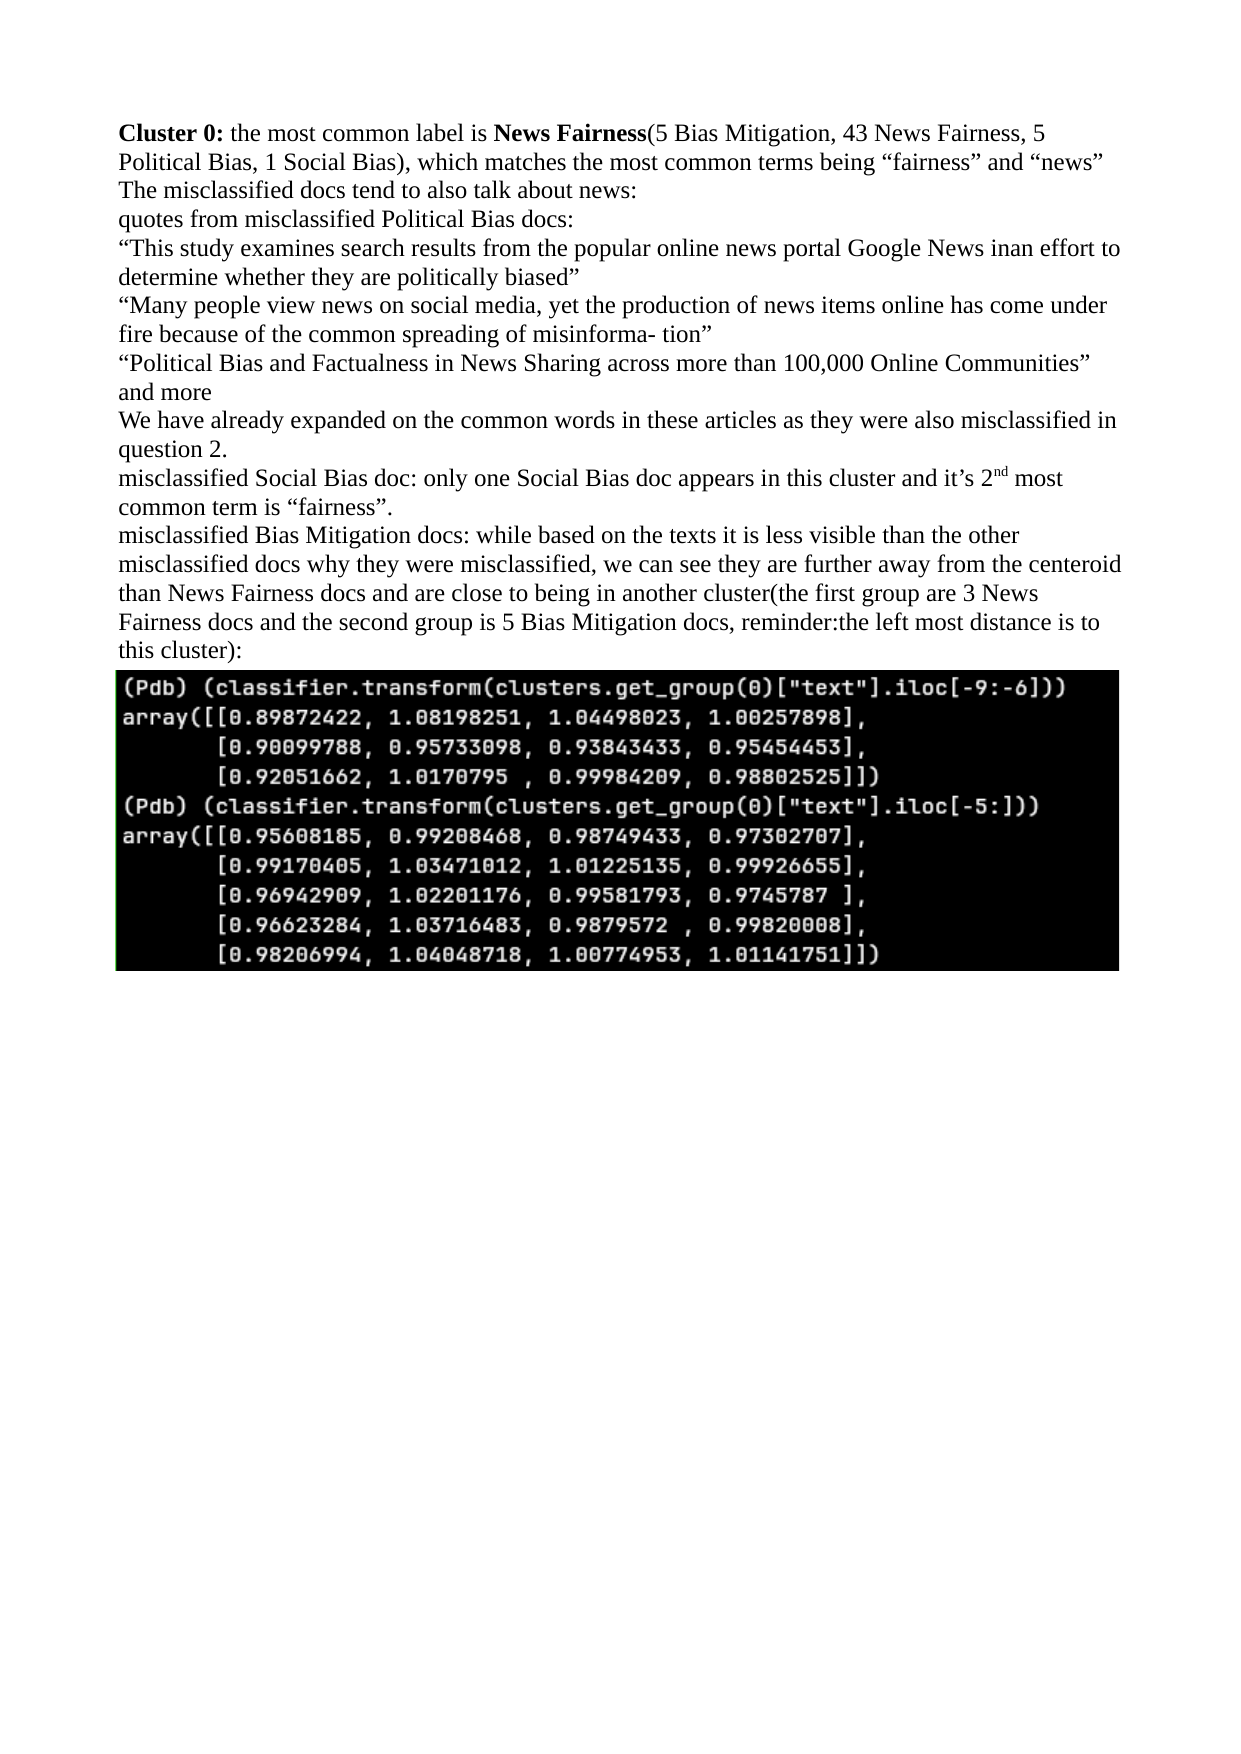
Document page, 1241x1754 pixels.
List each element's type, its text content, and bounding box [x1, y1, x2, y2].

text “This study examines search results from the popular online news portal Google News inan effort to determine whether they are politically biased” [118, 233, 1122, 291]
text misclassified Social Bias doc: only one Social Bias doc appears in this cluster and it’s 2nd most common term is “fairness”. [118, 463, 1122, 521]
text “Political Bias and Factualness in News Sharing across more than 100,000 Online Communities” [118, 348, 1122, 377]
text and more [118, 377, 1122, 406]
text The misclassified docs tend to also talk about news: [118, 176, 1122, 204]
text We have already expanded on the common words in these articles as they were also misclassified in question 2. [118, 406, 1122, 463]
text Cluster 0: the most common label is News Fairness(5 Bias Mitigation, 43 News Fairness, 5 Political Bias, 1 Social Bias), which matches the most common terms being “fairness” and “news” [118, 118, 1122, 176]
picture [115, 670, 1120, 971]
text misclassified Bias Mitigation docs: while based on the texts it is less visible than the other misclassified docs why they were misclassified, we can see they are further away from the centeroid than News Fairness docs and are close to being in another cluster(the first group are 3 News Fairness docs and the second group is 5 Bias Mitigation docs, reminder:the left most distance is to this cluster): [118, 521, 1122, 664]
text quotes from misclassified Political Bias docs: [118, 204, 1122, 233]
text “Many people view news on social media, yet the production of news items online has come under fire because of the common spreading of misinforma- tion” [118, 291, 1122, 348]
